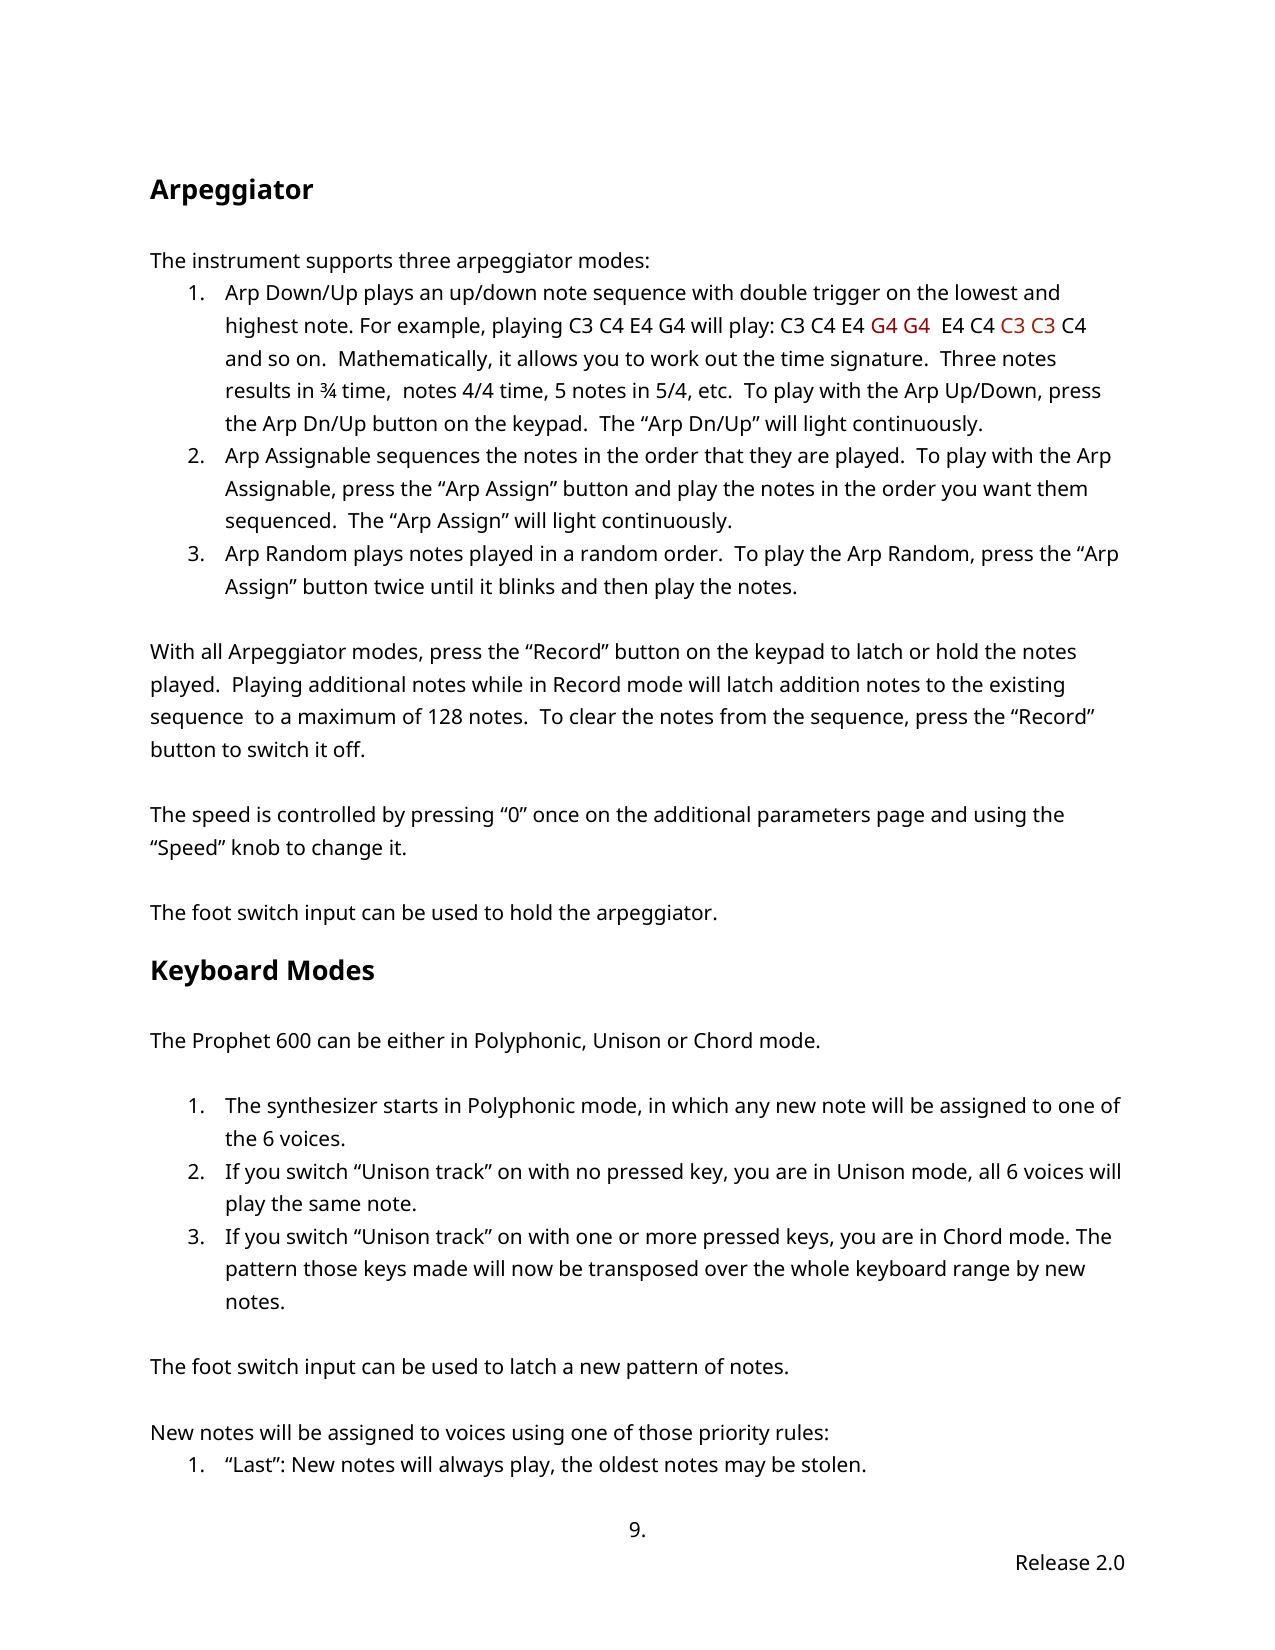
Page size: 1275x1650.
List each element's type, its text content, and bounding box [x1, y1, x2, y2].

list “Last”: New notes will always play, the oldest notes may be stolen. [187, 1450, 1125, 1479]
text The foot switch input can be used to hold the arpeggiator. [150, 898, 1125, 926]
list Arp Down/Up plays an up/down note sequence with double trigger on the lowest and highest note. For example, playing C3 C4 E4 G4 will play: C3 C4 E4 G4 G4 E4 C4 C3 C3 C4 and so on. Mathematically, it allows you to work out the time signature. Three notes results in ¾ time, notes 4/4 time, 5 notes in 5/4, etc. To play with the Arp Up/Down, press the Arp Dn/Up button on the keypad. The “Arp Dn/Up” will light continuously. [187, 278, 1125, 437]
text The instrument supports three arpeggiator modes: [150, 246, 1125, 274]
text The Prophet 600 can be either in Polyphonic, Unison or Chord mode. [150, 1026, 1125, 1055]
text The speed is controlled by pressing “0” once on the additional parameters page and using the “Speed” knob to change it. [150, 800, 1125, 861]
text With all Arpeggiator modes, press the “Record” button on the keypad to latch or hold the notes played. Playing additional notes while in Record mode will latch addition notes to the existing sequence to a maximum of 128 notes. To clear the notes from the sequence, press the “Record” button to switch it off. [150, 637, 1125, 763]
list The synthesizer starts in Polyphonic mode, in which any new note will be assigned to one of the 6 voices. [187, 1092, 1125, 1153]
list Arp Assignable sequences the notes in the order that they are played. To play with the Arp Assignable, press the “Arp Assign” button and play the notes in the order you want them sequenced. The “Arp Assign” will light continuously. [187, 441, 1125, 535]
text New notes will be assigned to voices using one of those priority rules: [150, 1418, 1125, 1446]
text The foot switch input can be used to latch a new pattern of notes. [150, 1352, 1125, 1381]
list Arp Random plays notes played in a random order. To play the Arp Random, press the “Arp Assign” button twice until it blinks and then play the notes. [187, 539, 1125, 600]
subtitle Keyboard Modes [150, 951, 1125, 988]
list If you switch “Unison track” on with one or more pressed keys, you are in Chord mode. The pattern those keys made will now be transposed over the whole keyboard range by new notes. [187, 1222, 1125, 1316]
subtitle Arpeggiator [150, 171, 1125, 208]
list If you switch “Unison track” on with no pressed key, you are in Unison mode, all 6 voices will play the same note. [187, 1157, 1125, 1218]
